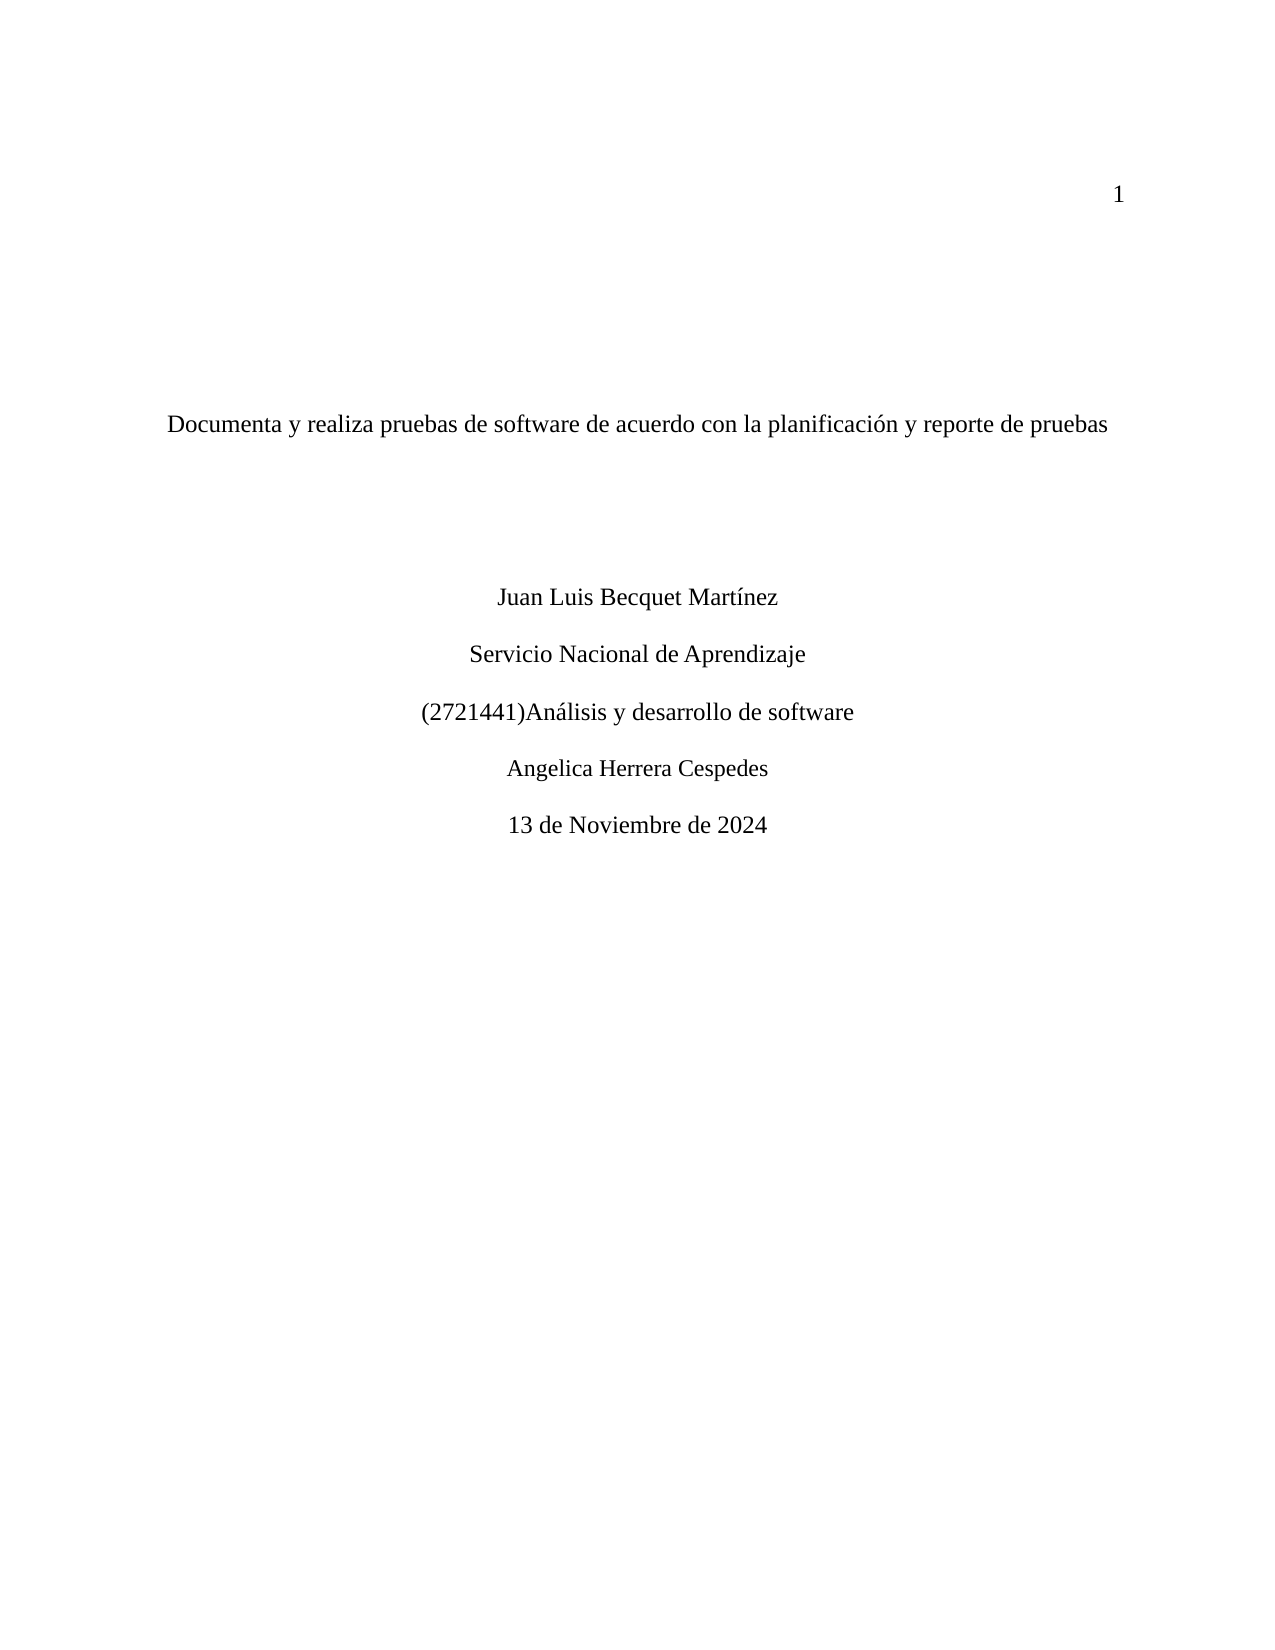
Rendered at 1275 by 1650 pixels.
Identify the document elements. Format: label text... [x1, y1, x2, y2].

text Servicio Nacional de Aprendizaje [150, 639, 1125, 668]
text Documenta y realiza pruebas de software de acuerdo con la planificación y reporte de pruebas [150, 409, 1125, 438]
text (2721441)Análisis y desarrollo de software [150, 697, 1125, 726]
text Juan Luis Becquet Martínez [150, 582, 1125, 611]
text 13 de Noviembre de 2024 [150, 810, 1125, 838]
text Angelica Herrera Cespedes [150, 754, 1125, 782]
